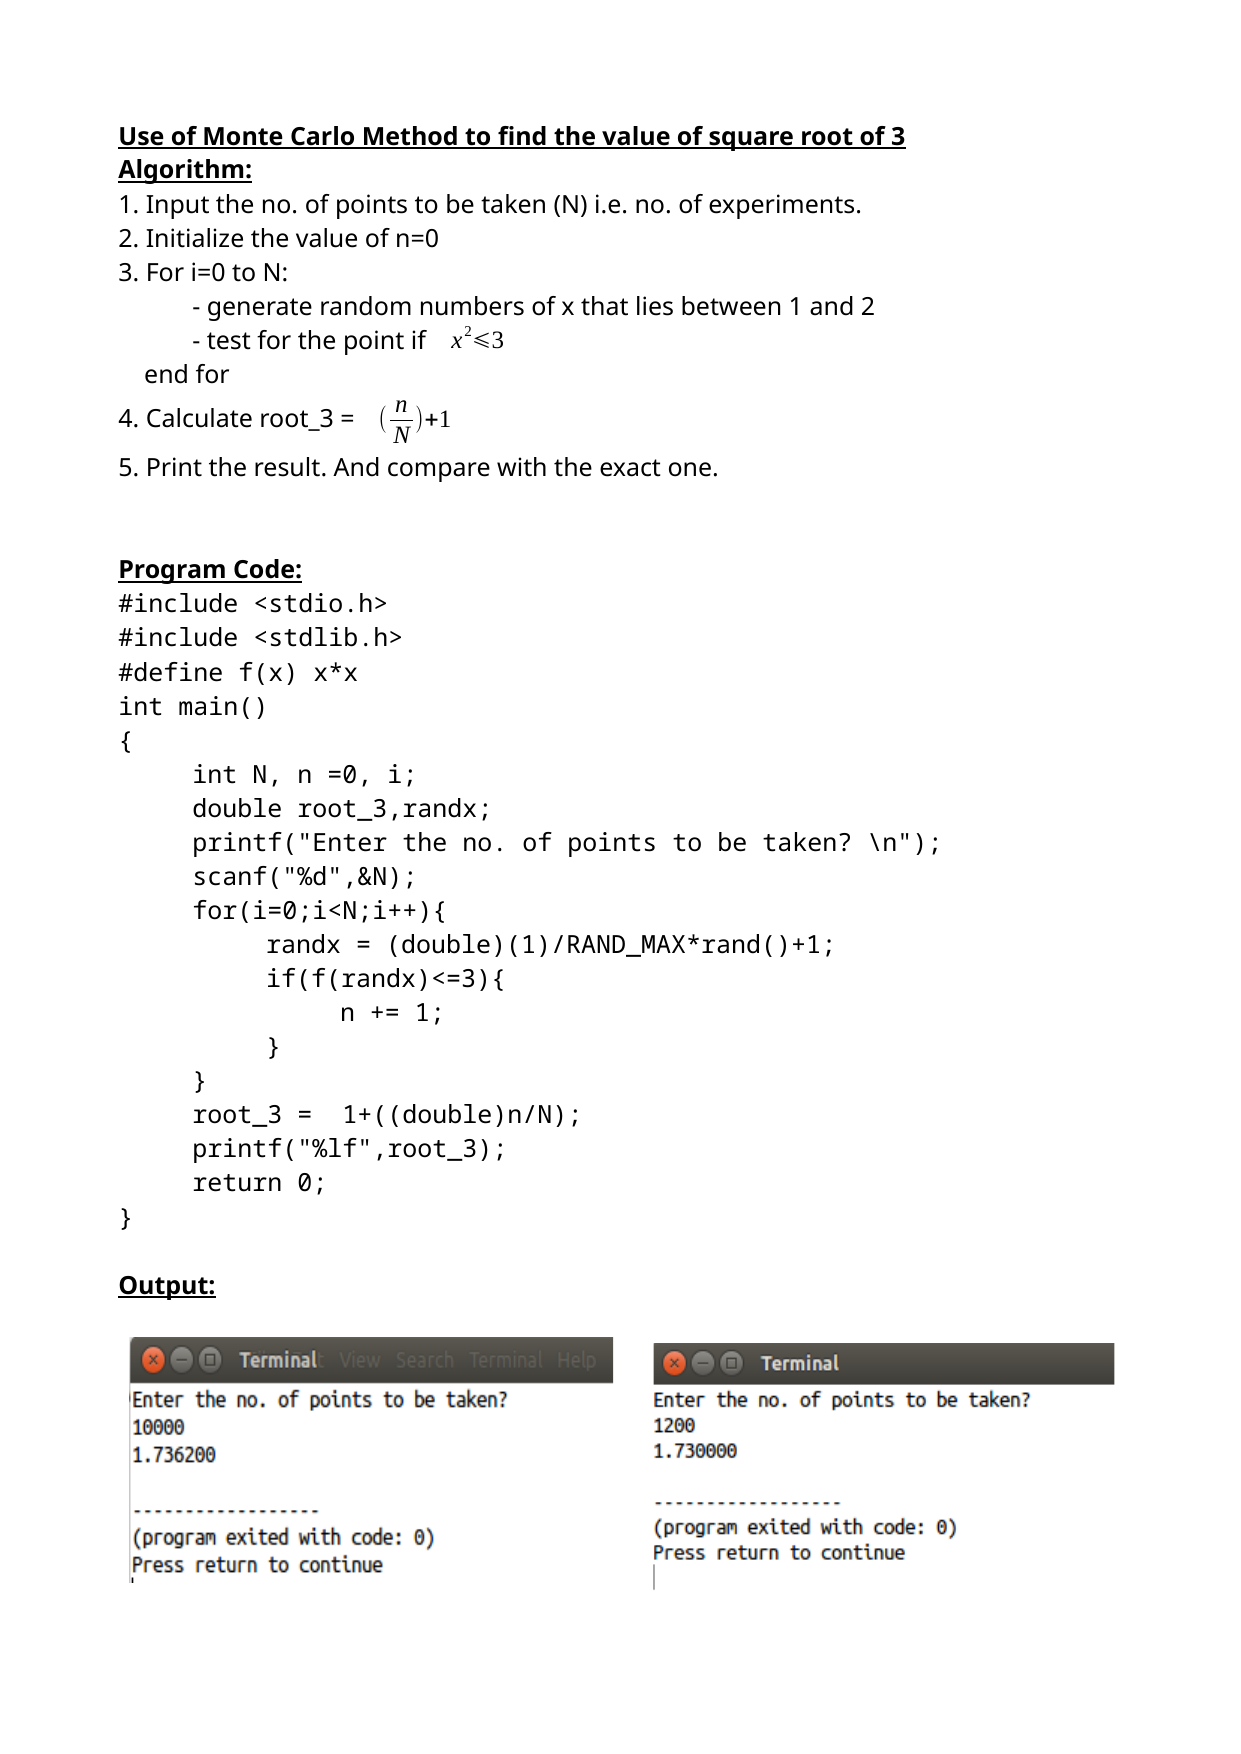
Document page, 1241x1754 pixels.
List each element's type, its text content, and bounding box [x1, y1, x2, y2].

text } [118, 1199, 1122, 1233]
text { [118, 722, 1122, 756]
text Output: [118, 1267, 1122, 1301]
text - generate random numbers of x that lies between 1 and 2 [118, 288, 1122, 322]
picture [129, 1337, 614, 1583]
text 4. Calculate root_3 = [118, 391, 1122, 450]
text int N, n =0, i; [118, 756, 1122, 790]
text if(f(randx)<=3){ [118, 961, 1122, 995]
picture [653, 1343, 1115, 1606]
text for(i=0;i<N;i++){ [118, 893, 1122, 927]
text int main() [118, 688, 1122, 722]
text end for [118, 357, 1122, 391]
text randx = (double)(1)/RAND_MAX*rand()+1; [118, 927, 1122, 961]
text 1. Input the no. of points to be taken (N) i.e. no. of experiments. [118, 186, 1122, 220]
text 3. For i=0 to N: [118, 254, 1122, 288]
text - test for the point if [118, 322, 1122, 357]
text printf("Enter the no. of points to be taken? \n"); [118, 824, 1122, 858]
text return 0; [118, 1165, 1122, 1199]
text scanf("%d",&N); [118, 858, 1122, 893]
text #define f(x) x*x [118, 654, 1122, 688]
text Program Code: [118, 552, 1122, 586]
text } [118, 1029, 1122, 1063]
text #include <stdlib.h> [118, 620, 1122, 654]
text double root_3,randx; [118, 790, 1122, 824]
text root_3 = 1+((double)n/N); [118, 1097, 1122, 1131]
text #include <stdio.h> [118, 586, 1122, 620]
text n += 1; [118, 995, 1122, 1029]
text 2. Initialize the value of n=0 [118, 220, 1122, 254]
text Algorithm: [118, 152, 1122, 186]
text Use of Monte Carlo Method to find the value of square root of 3 [118, 118, 1122, 152]
text 5. Print the result. And compare with the exact one. [118, 450, 1122, 484]
text printf("%lf",root_3); [118, 1131, 1122, 1165]
text } [118, 1063, 1122, 1097]
